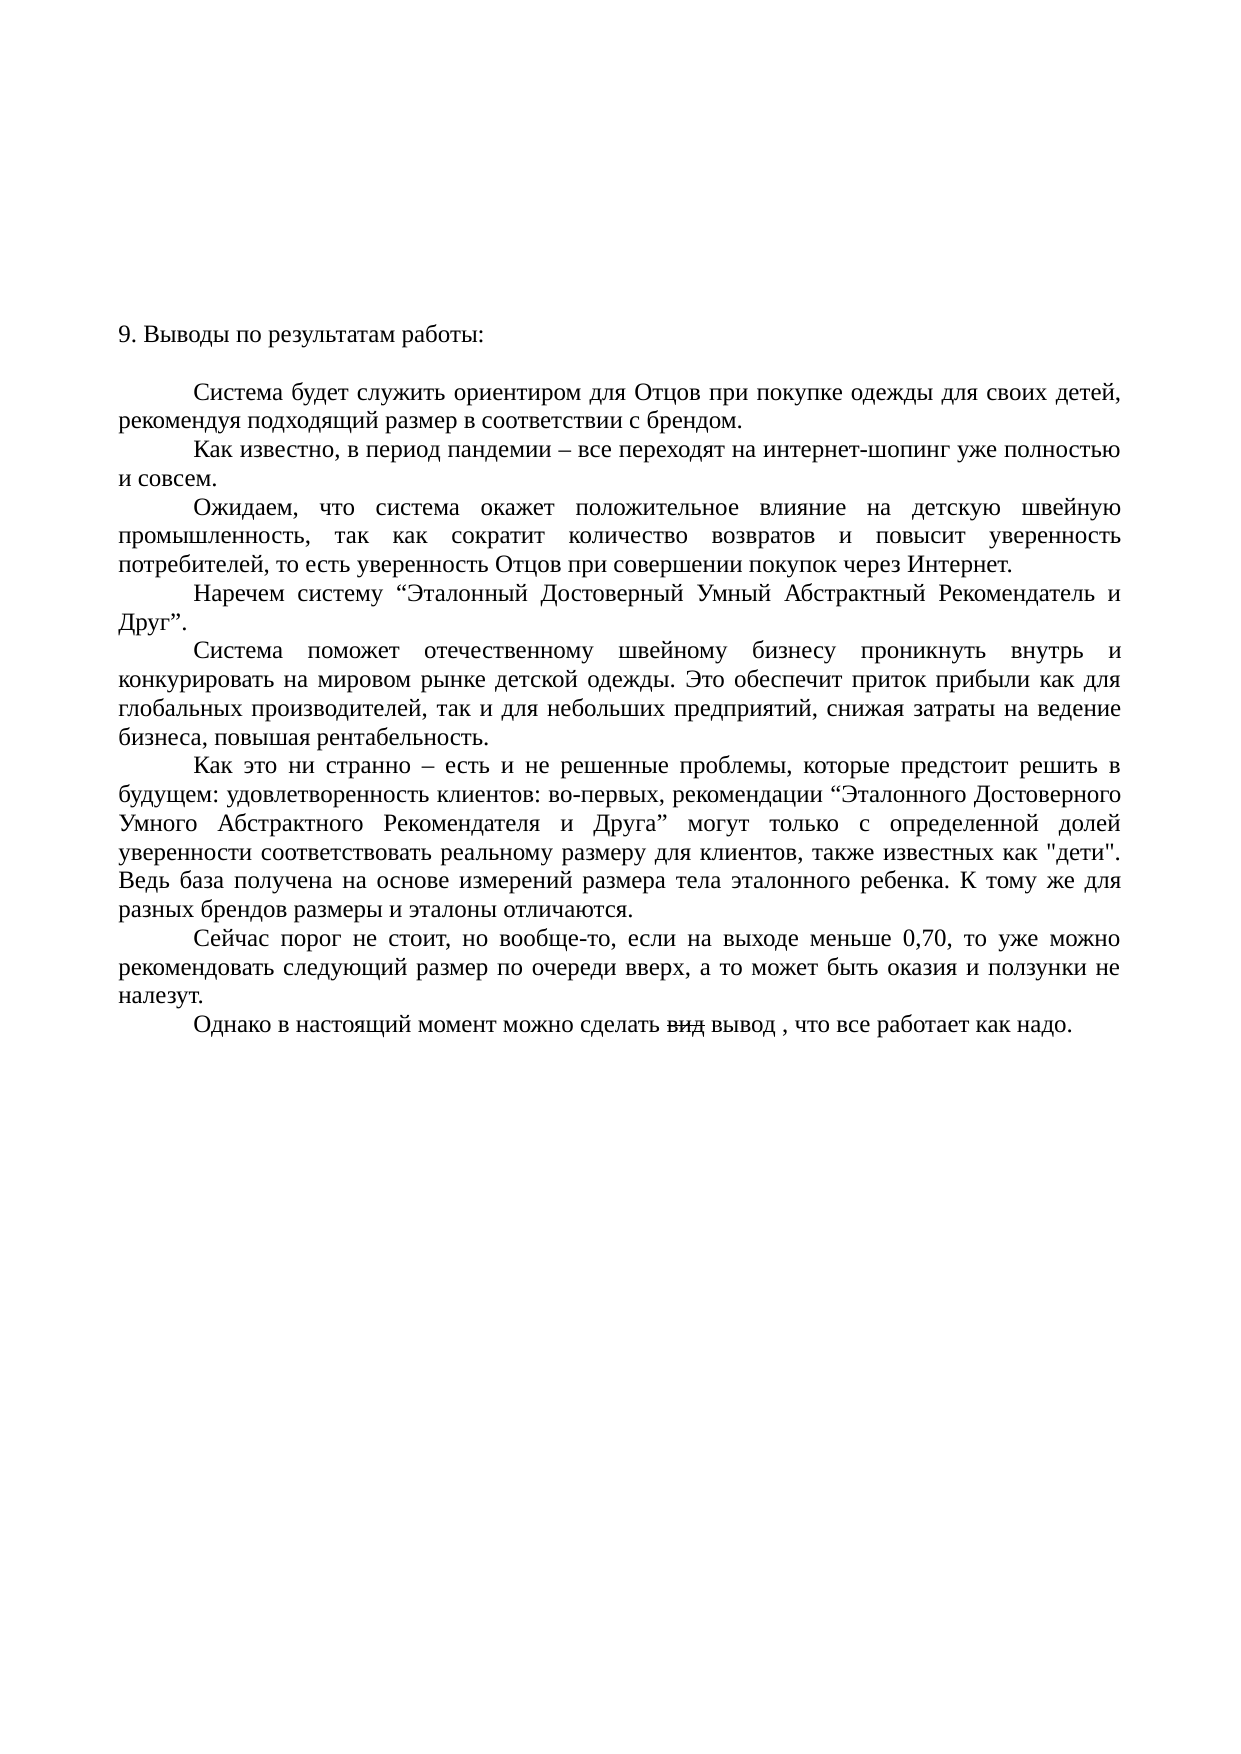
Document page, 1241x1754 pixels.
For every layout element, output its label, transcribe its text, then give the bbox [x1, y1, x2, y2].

text Система поможет отечественному швейному бизнесу проникнуть внутрь и конкурировать на мировом рынке детской одежды. Это обеспечит приток прибыли как для глобальных производителей, так и для небольших предприятий, снижая затраты на ведение бизнеса, повышая рентабельность. [118, 636, 1122, 751]
text Однако в настоящий момент можно сделать вид вывод , что все работает как надо. [118, 1009, 1122, 1038]
text Сейчас порог не стоит, но вообще-то, если на выходе меньше 0,70, то уже можно рекомендовать следующий размер по очереди вверх, а то может быть оказия и ползунки не налезут. [118, 923, 1122, 1009]
text Как известно, в период пандемии – все переходят на интернет-шопинг уже полностью и совсем. [118, 434, 1122, 492]
text Как это ни странно – есть и не решенные проблемы, которые предстоит решить в будущем: удовлетворенность клиентов: во-первых, рекомендации “Эталонного Достоверного Умного Абстрактного Рекомендателя и Друга” могут только с определенной долей уверенности соответствовать реальному размеру для клиентов, также известных как "дети". Ведь база получена на основе измерений размера тела эталонного ребенка. К тому же для разных брендов размеры и эталоны отличаются. [118, 751, 1122, 923]
text 9. Выводы по результатам работы: [118, 319, 1122, 348]
text Ожидаем, что система окажет положительное влияние на детскую швейную промышленность, так как сократит количество возвратов и повысит уверенность потребителей, то есть уверенность Отцов при совершении покупок через Интернет. [118, 492, 1122, 578]
text Система будет служить ориентиром для Отцов при покупке одежды для своих детей, рекомендуя подходящий размер в соответствии с брендом. [118, 377, 1122, 434]
text Наречем систему “Эталонный Достоверный Умный Абстрактный Рекомендатель и Друг”. [118, 578, 1122, 636]
